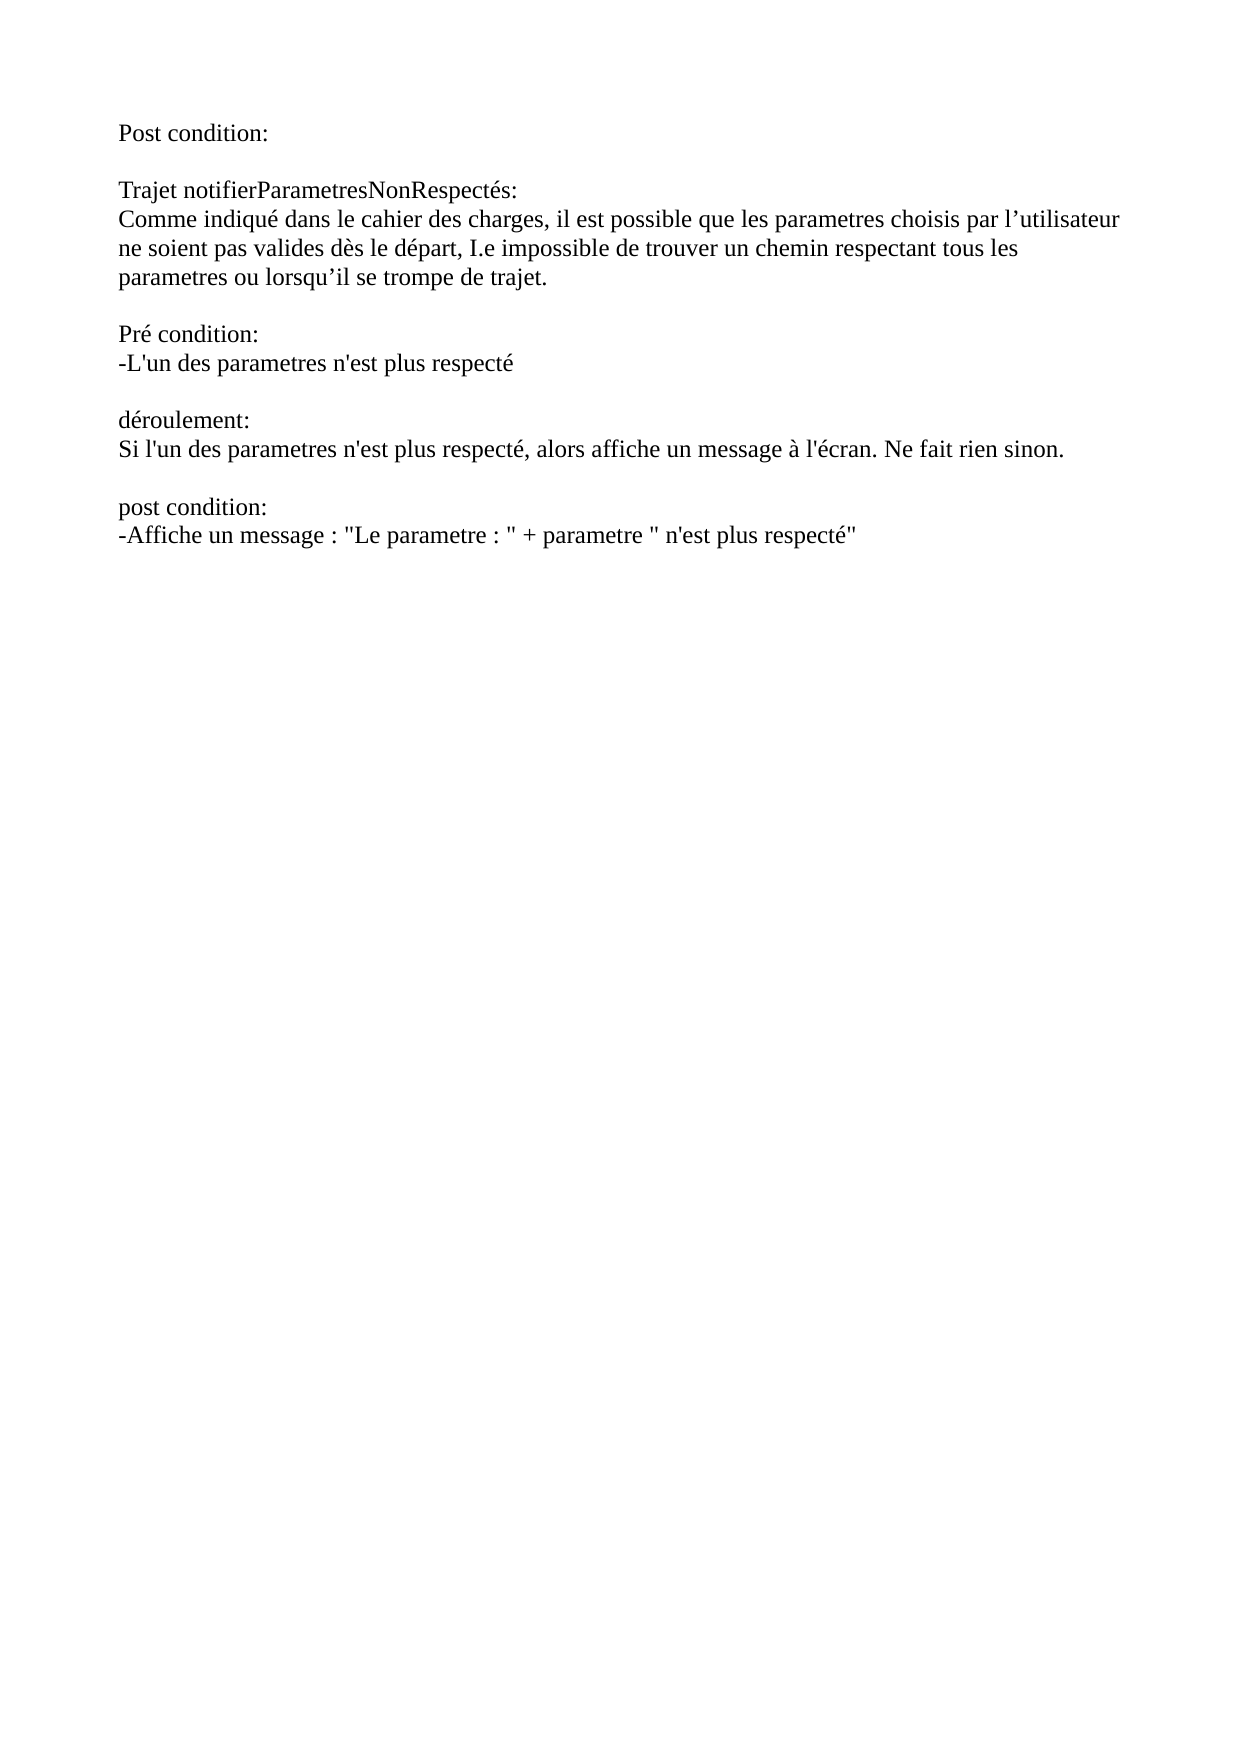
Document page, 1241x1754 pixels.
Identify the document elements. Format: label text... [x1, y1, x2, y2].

text -L'un des parametres n'est plus respecté déroulement: [118, 348, 1122, 434]
text Si l'un des parametres n'est plus respecté, alors affiche un message à l'écran. Ne fait rien sinon. post condition: -Affiche un message : "Le parametre : " + parametre " n'est plus respecté" [118, 434, 1122, 578]
text Post condition: Trajet notifierParametresNonRespectés: Comme indiqué dans le cahier des charges, il est possible que les parametres choisis par l’utilisateur ne soient pas valides dès le départ, I.e impossible de trouver un chemin respectant tous les parametres ou lorsqu’il se trompe de trajet. Pré condition: [118, 118, 1122, 348]
